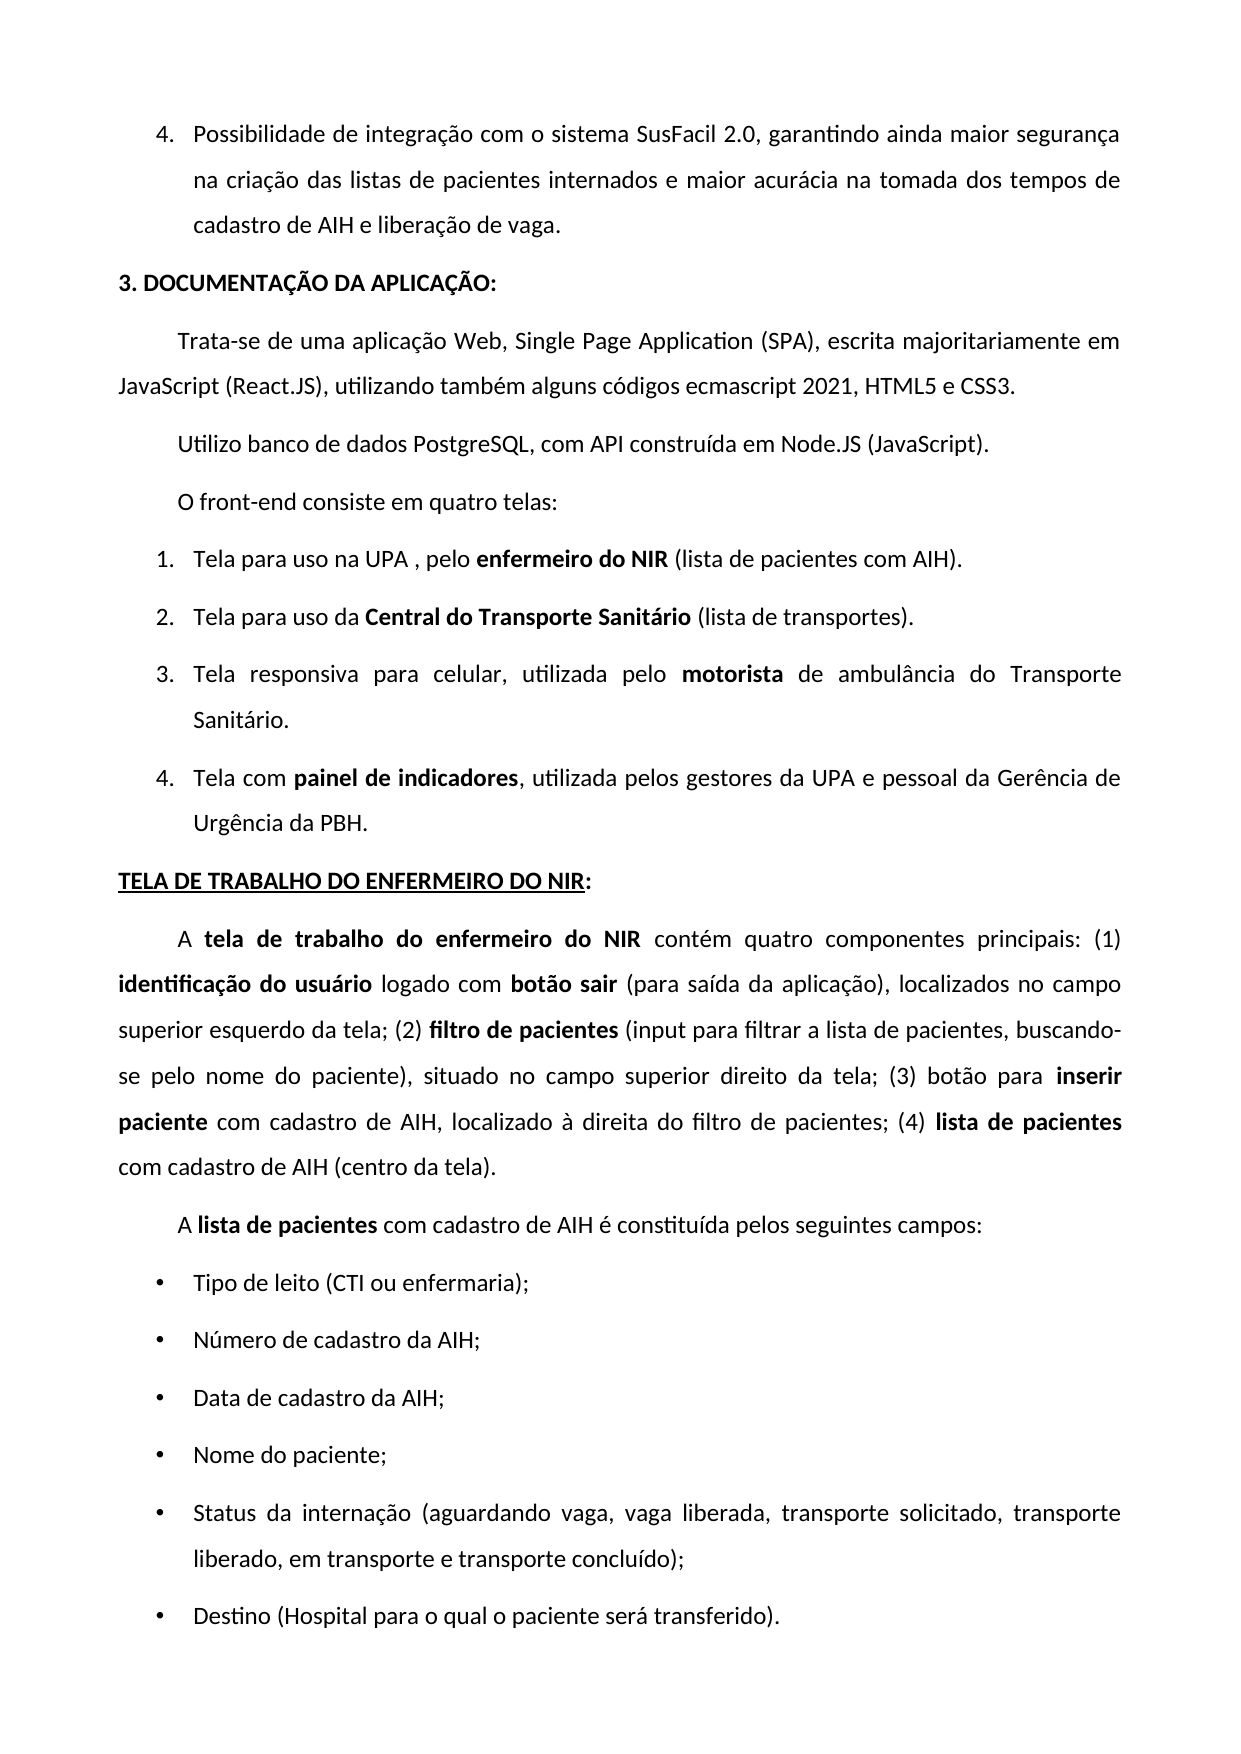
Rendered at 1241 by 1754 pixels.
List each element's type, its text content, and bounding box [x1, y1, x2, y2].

text 3. DOCUMENTAÇÃO DA APLICAÇÃO: [118, 267, 1122, 298]
list Status da internação (aguardando vaga, vaga liberada, transporte solicitado, transporte liberado, em transporte e transporte concluído); [156, 1497, 1122, 1573]
list Nome do paciente; [156, 1439, 1122, 1470]
list Tela responsiva para celular, utilizada pelo motorista de ambulância do Transporte Sanitário. [156, 658, 1122, 735]
list Destino (Hospital para o qual o paciente será transferido). [156, 1600, 1122, 1631]
list Tipo de leito (CTI ou enfermaria); [156, 1267, 1122, 1297]
list Tela com painel de indicadores, utilizada pelos gestores da UPA e pessoal da Gerência de Urgência da PBH. [156, 762, 1122, 838]
text O front-end consiste em quatro telas: [118, 486, 1122, 516]
text A tela de trabalho do enfermeiro do NIR contém quatro componentes principais: (1) identificação do usuário logado com botão sair (para saída da aplicação), localizados no campo superior esquerdo da tela; (2) filtro de pacientes (input para filtrar a lista de pacientes, buscando-se pelo nome do paciente), situado no campo superior direito da tela; (3) botão para inserir paciente com cadastro de AIH, localizado à direita do filtro de pacientes; (4) lista de pacientes com cadastro de AIH (centro da tela). [118, 923, 1122, 1182]
text Utilizo banco de dados PostgreSQL, com API construída em Node.JS (JavaScript). [118, 428, 1122, 459]
list Possibilidade de integração com o sistema SusFacil 2.0, garantindo ainda maior segurança na criação das listas de pacientes internados e maior acurácia na tomada dos tempos de cadastro de AIH e liberação de vaga. [156, 118, 1122, 240]
list Número de cadastro da AIH; [156, 1324, 1122, 1355]
list Data de cadastro da AIH; [156, 1382, 1122, 1412]
list Tela para uso da Central do Transporte Sanitário (lista de transportes). [156, 601, 1122, 631]
list Tela para uso na UPA , pelo enfermeiro do NIR (lista de pacientes com AIH). [156, 543, 1122, 574]
text Trata-se de uma aplicação Web, Single Page Application (SPA), escrita majoritariamente em JavaScript (React.JS), utilizando também alguns códigos ecmascript 2021, HTML5 e CSS3. [118, 325, 1122, 401]
text A lista de pacientes com cadastro de AIH é constituída pelos seguintes campos: [118, 1209, 1122, 1239]
text TELA DE TRABALHO DO ENFERMEIRO DO NIR: [118, 865, 1122, 896]
